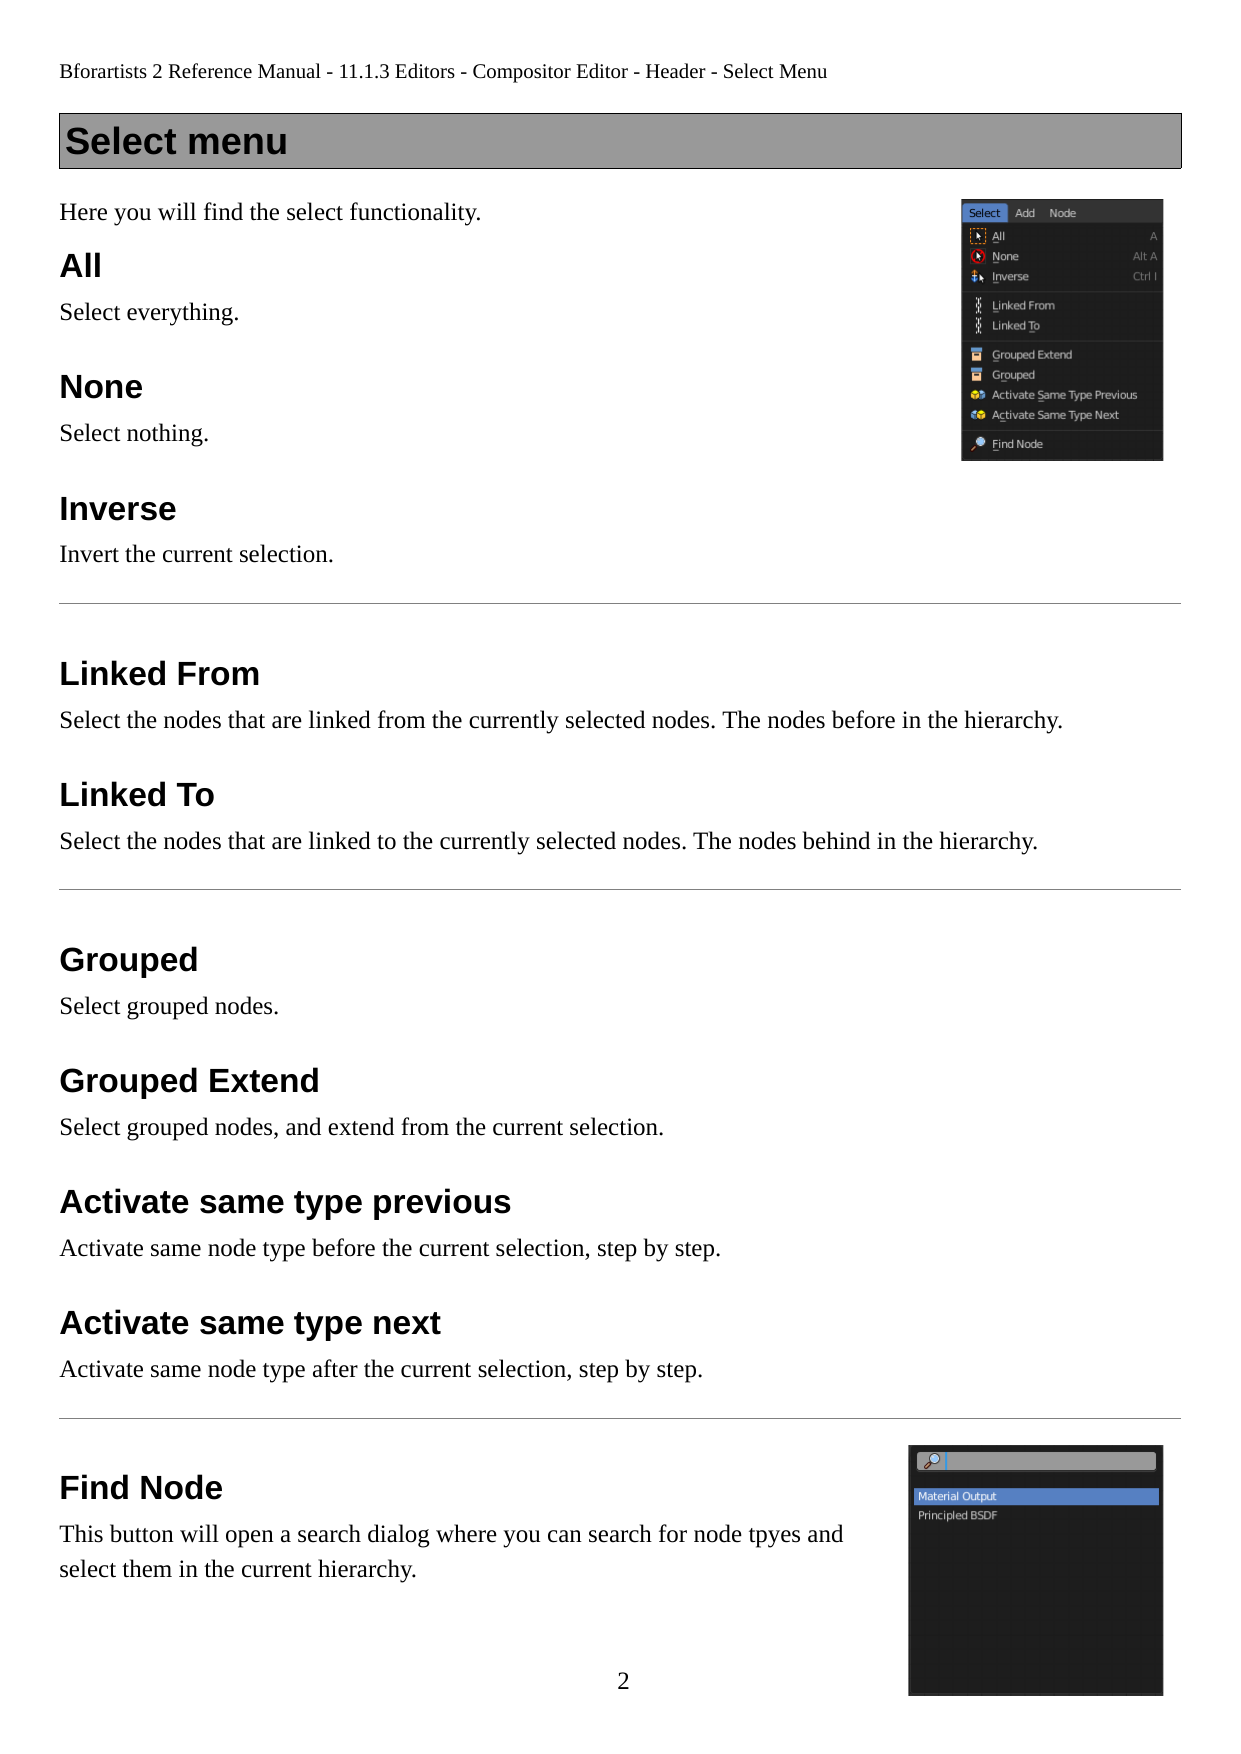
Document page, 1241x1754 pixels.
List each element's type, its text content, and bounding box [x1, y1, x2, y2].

text Invert the current selection. [59, 539, 1181, 568]
subtitle Grouped Extend [59, 1061, 1181, 1099]
subtitle All [59, 246, 961, 285]
text Activate same node type before the current selection, step by step. [59, 1233, 1181, 1262]
subtitle [1164, 367, 1181, 406]
text Activate same node type after the current selection, step by step. [59, 1354, 1181, 1383]
picture [961, 199, 1164, 461]
text Select the nodes that are linked to the currently selected nodes. The nodes behind in the hierarchy. [59, 826, 1181, 854]
text [1164, 297, 1181, 326]
subtitle [1164, 1468, 1181, 1507]
text Here you will find the select functionality. [59, 197, 1181, 225]
subtitle Inverse [59, 488, 1181, 527]
text This button will open a search dialog where you can search for node tpyes and select them in the current hierarchy. [59, 1519, 908, 1582]
table_header Select menu [60, 114, 1181, 168]
picture [908, 1445, 1164, 1696]
subtitle None [59, 367, 961, 406]
subtitle Activate same type previous [59, 1182, 1181, 1221]
subtitle Grouped [59, 940, 1181, 978]
subtitle Activate same type next [59, 1303, 1181, 1342]
subtitle Linked From [59, 653, 1181, 692]
subtitle Linked To [59, 774, 1181, 813]
subtitle Find Node [59, 1468, 908, 1507]
subtitle [1164, 246, 1181, 285]
text Select everything. [59, 297, 961, 326]
text Select the nodes that are linked from the currently selected nodes. The nodes before in the hierarchy. [59, 705, 1181, 733]
text Select grouped nodes. [59, 991, 1181, 1020]
text [1164, 418, 1181, 447]
text Select grouped nodes, and extend from the current selection. [59, 1112, 1181, 1141]
text Select nothing. [59, 418, 961, 447]
